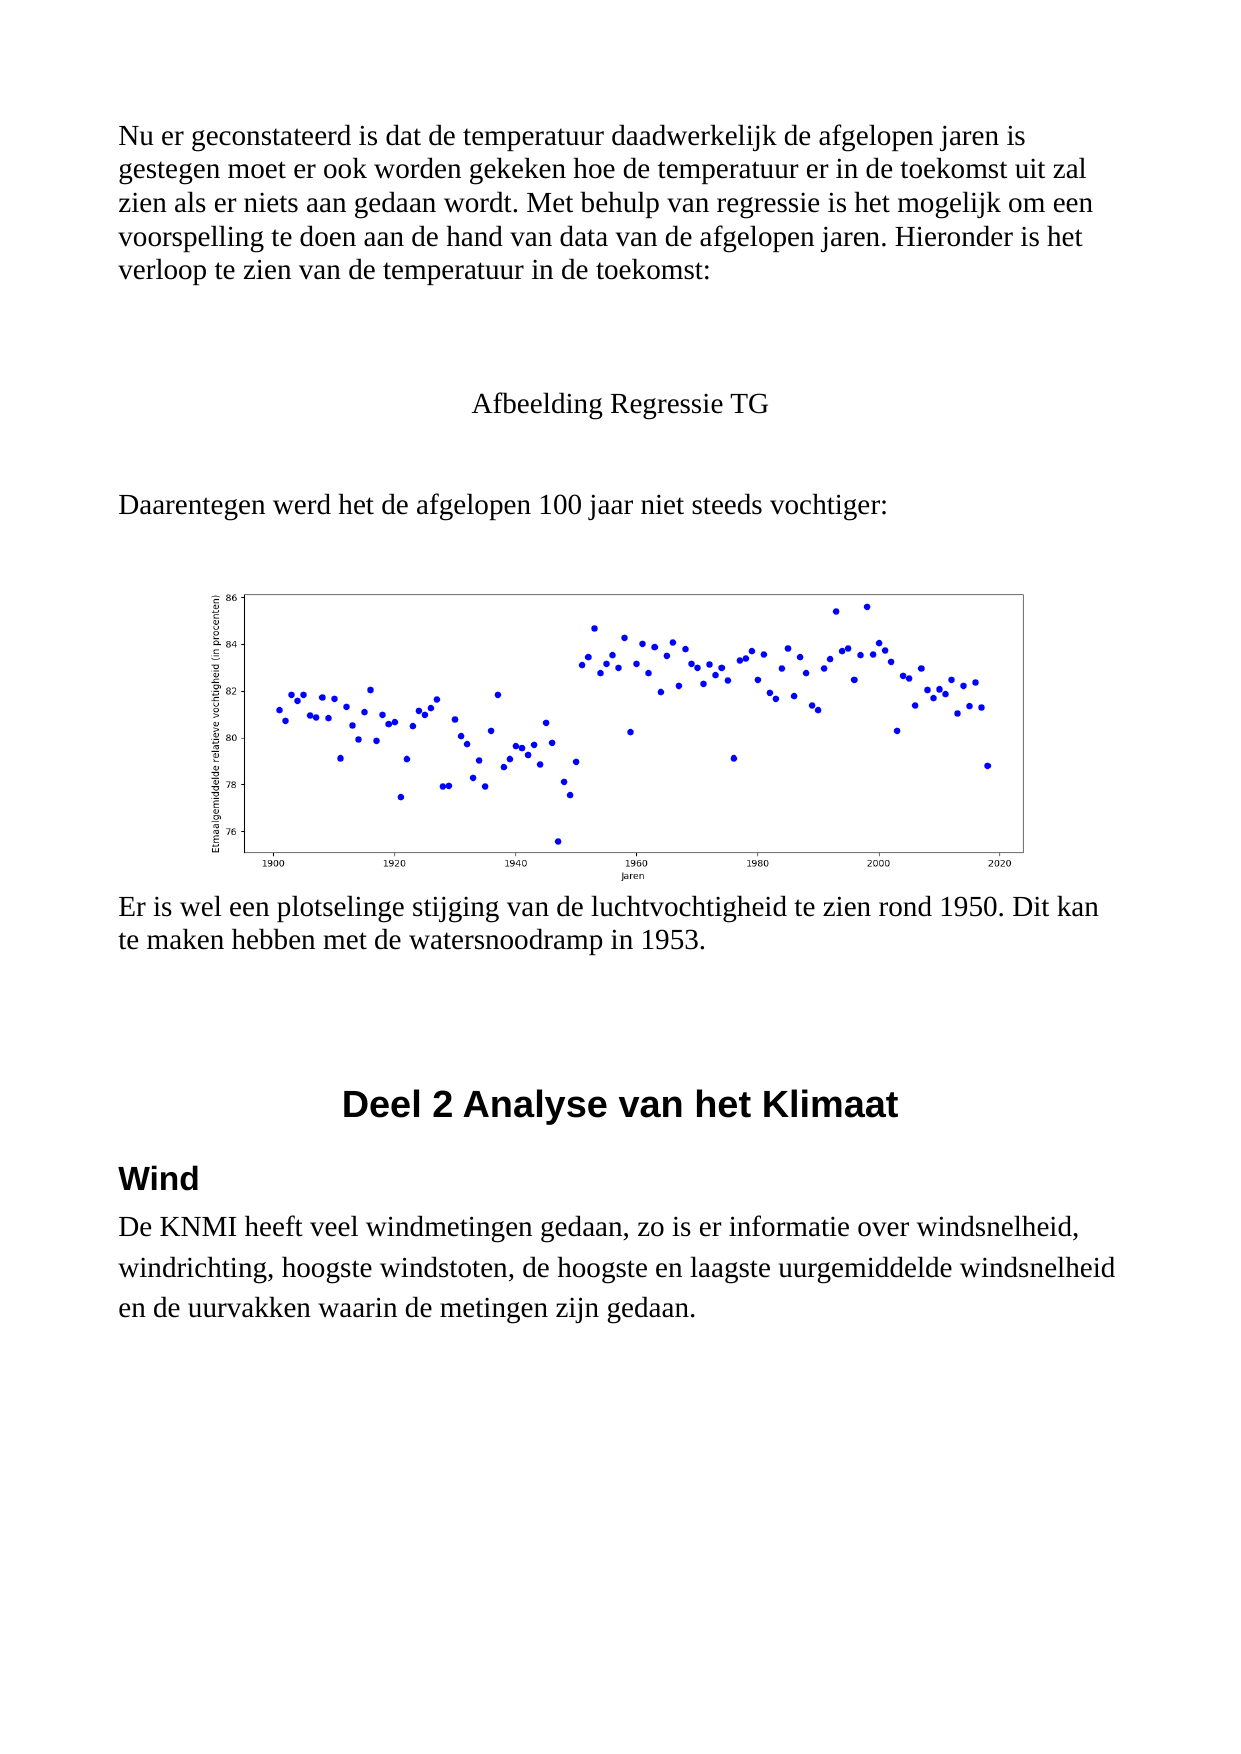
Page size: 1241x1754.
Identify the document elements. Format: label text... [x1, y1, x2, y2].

picture [118, 554, 1123, 889]
text Nu er geconstateerd is dat de temperatuur daadwerkelijk de afgelopen jaren is gestegen moet er ook worden gekeken hoe de temperatuur er in de toekomst uit zal zien als er niets aan gedaan wordt. Met behulp van regressie is het mogelijk om een voorspelling te doen aan de hand van data van de afgelopen jaren. Hieronder is het verloop te zien van de temperatuur in de toekomst: [118, 118, 1122, 286]
subtitle Deel 2 Analyse van het Klimaat [118, 1081, 1122, 1125]
text Er is wel een plotselinge stijging van de luchtvochtigheid te zien rond 1950. Dit kan te maken hebben met de watersnoodramp in 1953. [118, 889, 1122, 956]
text Afbeelding Regressie TG [118, 386, 1122, 420]
subtitle Wind [118, 1158, 1122, 1197]
text Daarentegen werd het de afgelopen 100 jaar niet steeds vochtiger: [118, 487, 1122, 521]
text De KNMI heeft veel windmetingen gedaan, zo is er informatie over windsnelheid, windrichting, hoogste windstoten, de hoogste en laagste uurgemiddelde windsnelheid en de uurvakken waarin de metingen zijn gedaan. [118, 1209, 1122, 1323]
